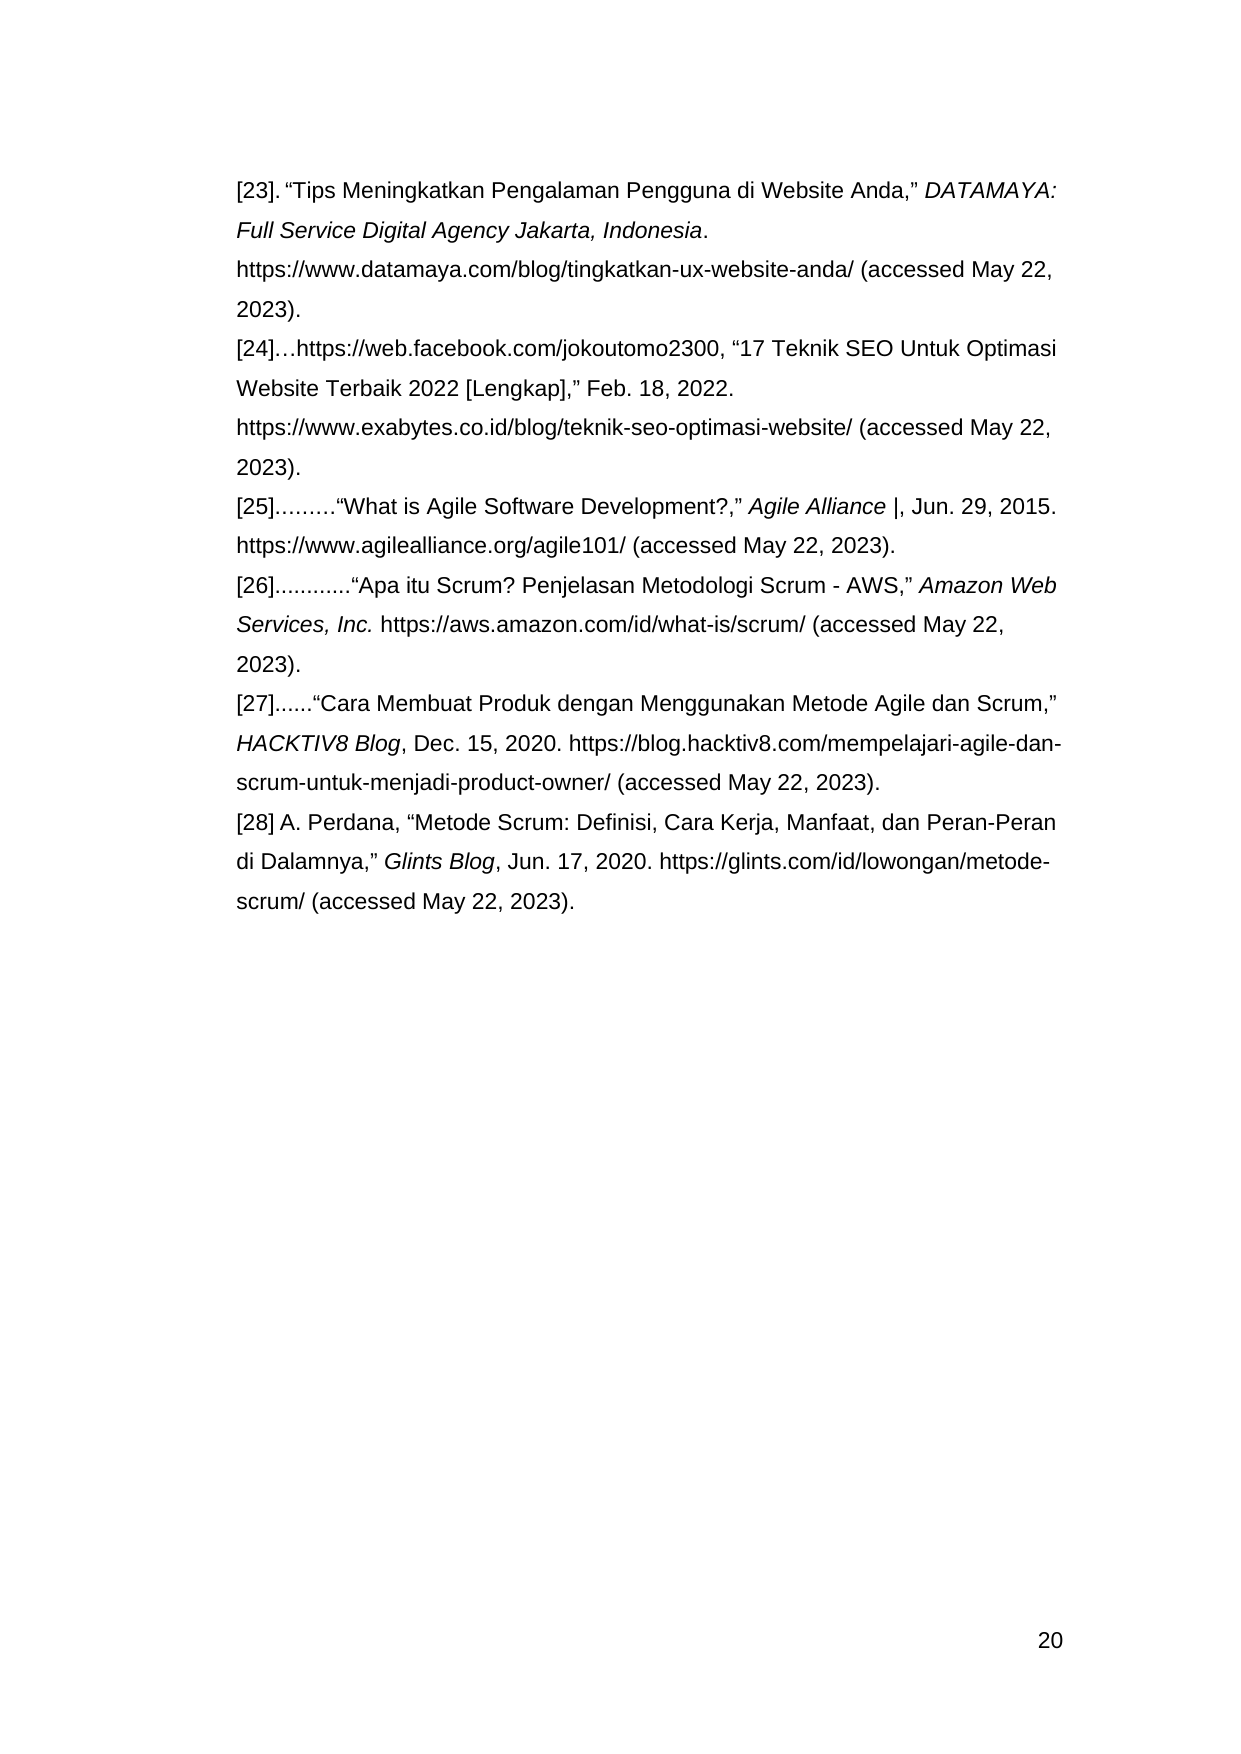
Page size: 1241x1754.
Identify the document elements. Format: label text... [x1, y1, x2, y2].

text [28] A. Perdana, “Metode Scrum: Definisi, Cara Kerja, Manfaat, dan Peran-Peran di Dalamnya,” Glints Blog, Jun. 17, 2020. https://glints.com/id/lowongan/metode-scrum/ (accessed May 22, 2023). [236, 809, 1063, 914]
text [27] “Cara Membuat Produk dengan Menggunakan Metode Agile dan Scrum,” HACKTIV8 Blog, Dec. 15, 2020. https://blog.hacktiv8.com/mempelajari-agile-dan-scrum-untuk-menjadi-product-owner/ (accessed May 22, 2023). [236, 690, 1063, 796]
text [23] “Tips Meningkatkan Pengalaman Pengguna di Website Anda,” DATAMAYA: Full Service Digital Agency Jakarta, Indonesia. https://www.datamaya.com/blog/tingkatkan-ux-website-anda/ (accessed May 22, 2023). [236, 177, 1063, 322]
text [26] “Apa itu Scrum? Penjelasan Metodologi Scrum - AWS,” Amazon Web Services, Inc. https://aws.amazon.com/id/what-is/scrum/ (accessed May 22, 2023). [236, 572, 1063, 677]
text [25] “What is Agile Software Development?,” Agile Alliance |, Jun. 29, 2015. https://www.agilealliance.org/agile101/ (accessed May 22, 2023). [236, 493, 1063, 559]
text [24] https://web.facebook.com/jokoutomo2300, “17 Teknik SEO Untuk Optimasi Website Terbaik 2022 [Lengkap],” Feb. 18, 2022. https://www.exabytes.co.id/blog/teknik-seo-optimasi-website/ (accessed May 22, 2023). [236, 335, 1063, 480]
